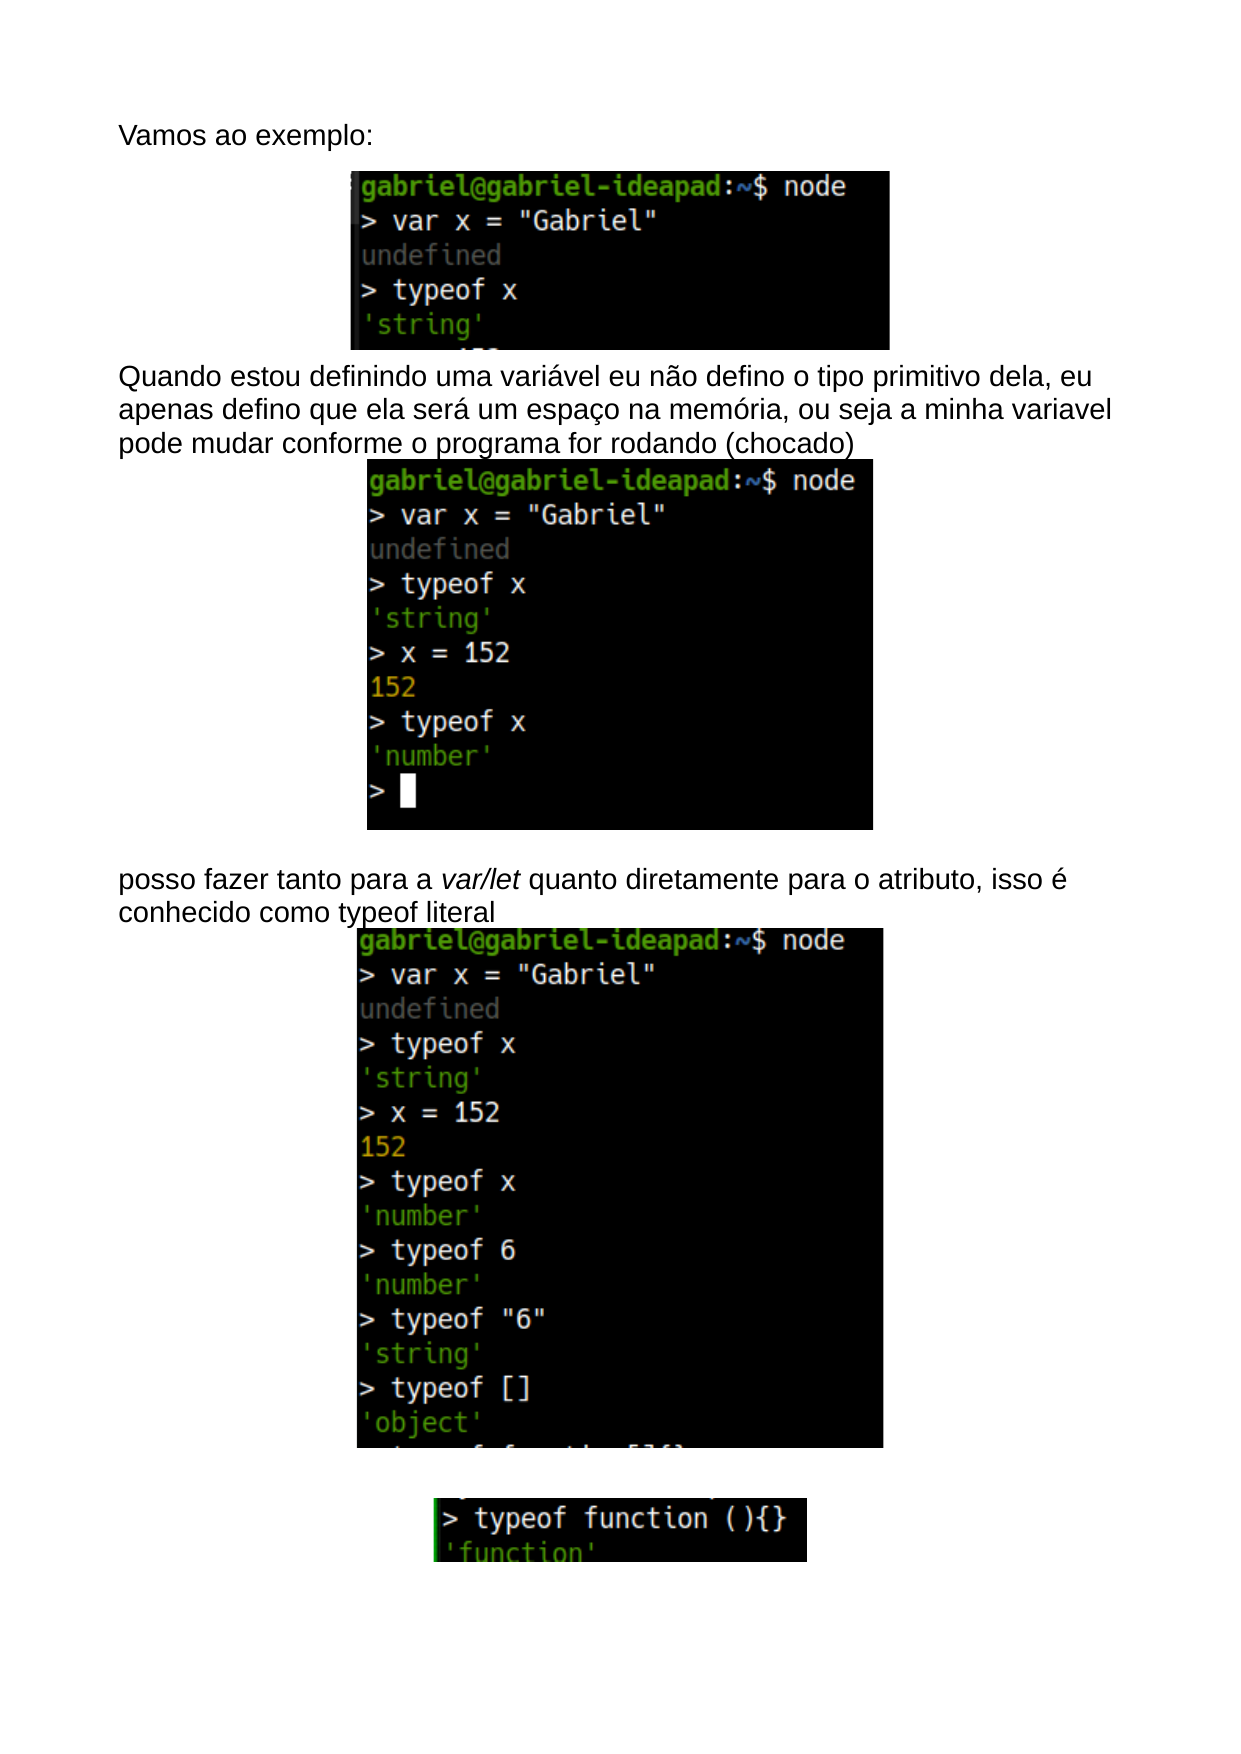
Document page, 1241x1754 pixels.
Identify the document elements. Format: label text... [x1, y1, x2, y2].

picture [350, 171, 890, 350]
picture [433, 1498, 807, 1562]
picture [367, 459, 874, 830]
picture [356, 928, 884, 1448]
text Quando estou definindo uma variável eu não defino o tipo primitivo dela, eu apenas defino que ela será um espaço na memória, ou seja a minha variavel pode mudar conforme o programa for rodando (chocado) [118, 358, 1122, 459]
text Vamos ao exemplo: [118, 118, 1122, 152]
text posso fazer tanto para a var/let quanto diretamente para o atributo, isso é conhecido como typeof literal [118, 862, 1122, 929]
